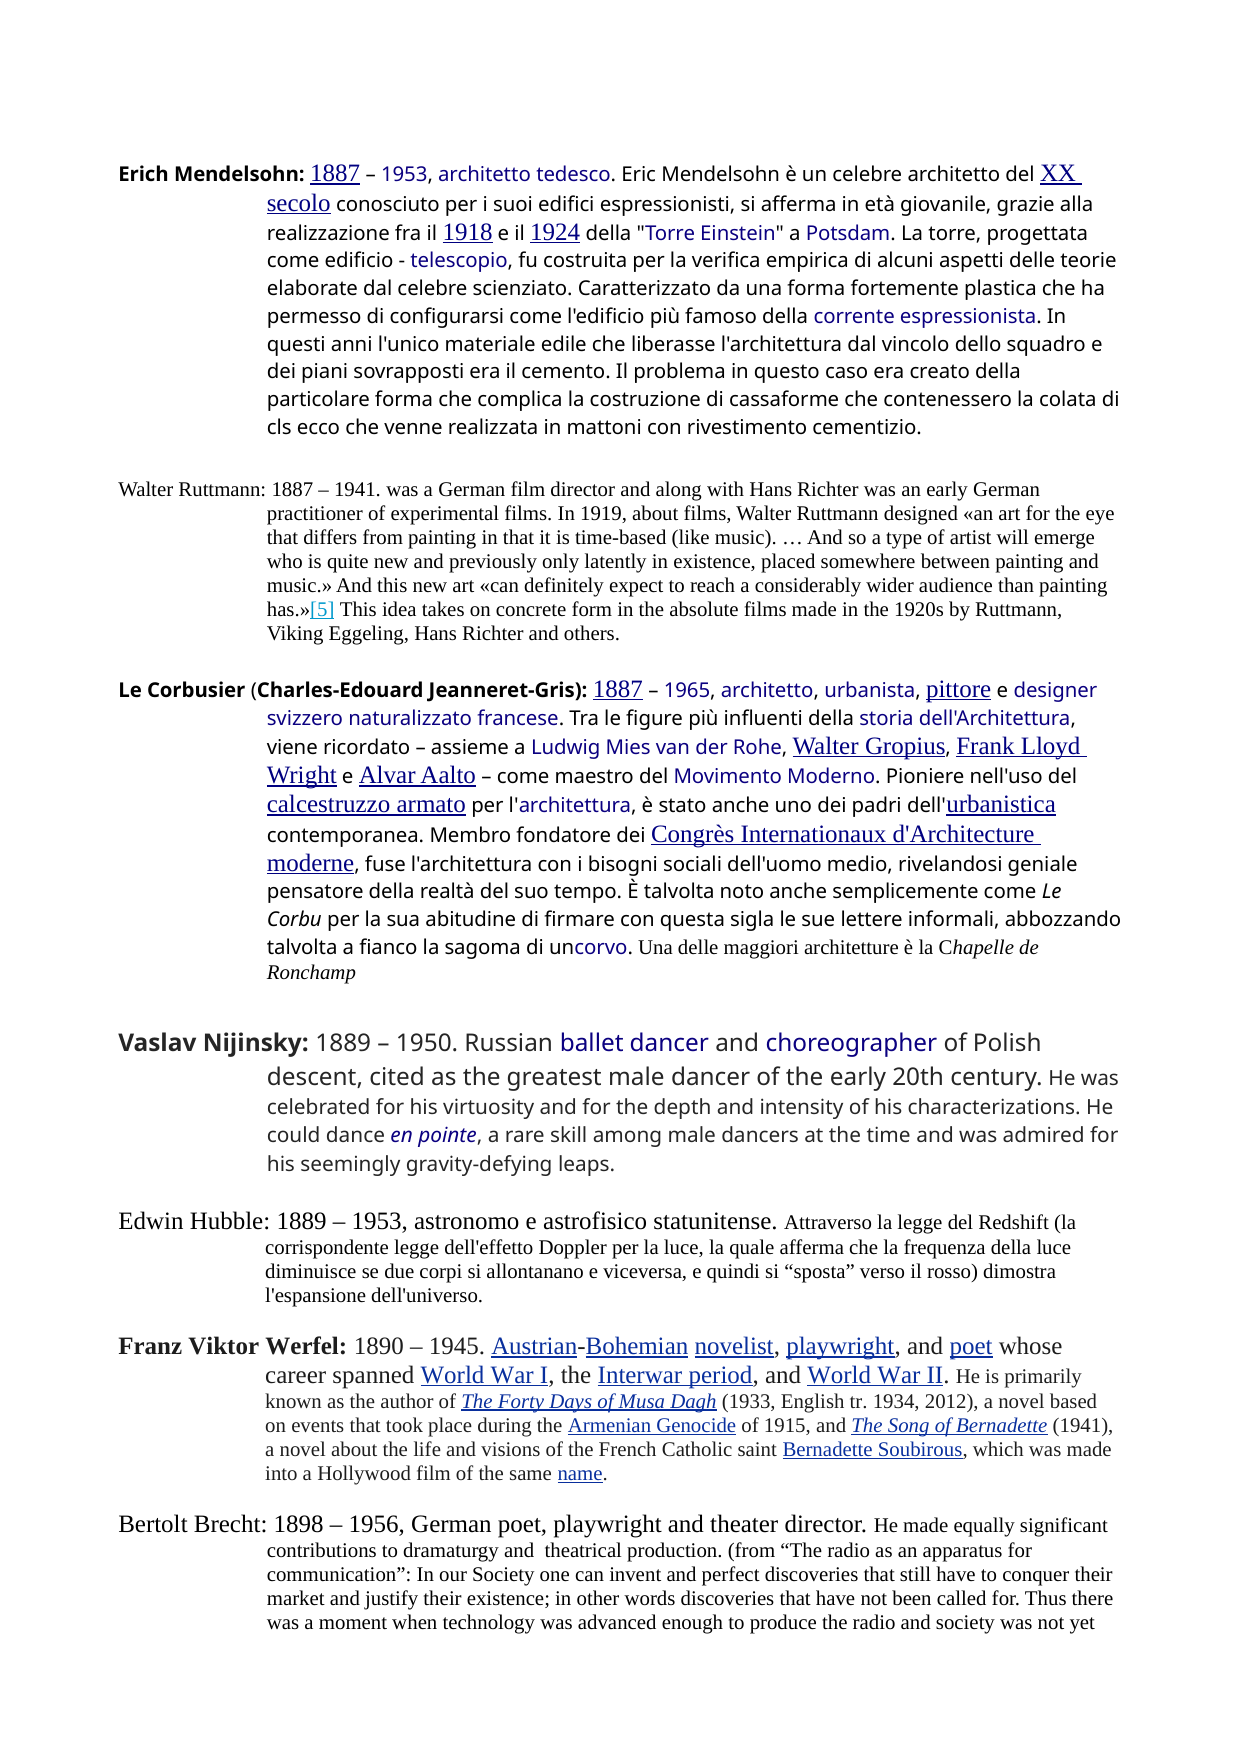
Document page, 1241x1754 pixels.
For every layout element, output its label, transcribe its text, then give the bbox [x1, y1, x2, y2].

text Erich Mendelsohn: 1887 – 1953, architetto tedesco. Eric Mendelsohn è un celebre architetto del XX secolo conosciuto per i suoi edifici espressionisti, si afferma in età giovanile, grazie alla realizzazione fra il 1918 e il 1924 della "Torre Einstein" a Potsdam. La torre, progettata come edificio - telescopio, fu costruita per la verifica empirica di alcuni aspetti delle teorie elaborate dal celebre scienziato. Caratterizzato da una forma fortemente plastica che ha permesso di configurarsi come l'edificio più famoso della corrente espressionista. In questi anni l'unico materiale edile che liberasse l'architettura dal vincolo dello squadro e dei piani sovrapposti era il cemento. Il problema in questo caso era creato della particolare forma che complica la costruzione di cassaforme che contenessero la colata di cls ecco che venne realizzata in mattoni con rivestimento cementizio. [118, 158, 1122, 440]
text Bertolt Brecht: 1898 – 1956, German poet, playwright and theater director. He made equally significant contributions to dramaturgy and theatrical production. (from “The radio as an apparatus for communication”: In our Society one can invent and perfect discoveries that still have to conquer their market and justify their existence; in other words discoveries that have not been called for. Thus there was a moment when technology was advanced enough to produce the radio and society was not yet [118, 1509, 1122, 1634]
text Walter Ruttmann: 1887 – 1941. was a German film director and along with Hans Richter was an early German practitioner of experimental films. In 1919, about films, Walter Ruttmann designed «an art for the eye that differs from painting in that it is time-based (like music). … And so a type of artist will emerge who is quite new and previously only latently in existence, placed somewhere between painting and music.» And this new art «can definitely expect to reach a considerably wider audience than painting has.»[5] This idea takes on concrete form in the absolute films made in the 1920s by Ruttmann, Viking Eggeling, Hans Richter and others. [118, 477, 1122, 645]
text Vaslav Nijinsky: 1889 – 1950. Russian ballet dancer and choreographer of Polish descent, cited as the greatest male dancer of the early 20th century. He was celebrated for his virtuosity and for the depth and intensity of his characterizations. He could dance en pointe, a rare skill among male dancers at the time and was admired for his seemingly gravity-defying leaps. [118, 1026, 1122, 1177]
text Edwin Hubble: 1889 – 1953, astronomo e astrofisico statunitense. Attraverso la legge del Redshift (la corrispondente legge dell'effetto Doppler per la luce, la quale afferma che la frequenza della luce diminuisce se due corpi si allontanano e viceversa, e quindi si “sposta” verso il rosso) dimostra l'espansione dell'universo. [118, 1206, 1122, 1307]
text Le Corbusier (Charles-Edouard Jeanneret-Gris): 1887 – 1965, architetto, urbanista, pittore e designer svizzero naturalizzato francese. Tra le figure più influenti della storia dell'Architettura, viene ricordato – assieme a Ludwig Mies van der Rohe, Walter Gropius, Frank Lloyd Wright e Alvar Aalto – come maestro del Movimento Moderno. Pioniere nell'uso del calcestruzzo armato per l'architettura, è stato anche uno dei padri dell'urbanistica contemporanea. Membro fondatore dei Congrès Internationaux d'Architecture moderne, fuse l'architettura con i bisogni sociali dell'uomo medio, rivelandosi geniale pensatore della realtà del suo tempo. È talvolta noto anche semplicemente come Le Corbu per la sua abitudine di firmare con questa sigla le sue lettere informali, abbozzando talvolta a fianco la sagoma di uncorvo. Una delle maggiori architetture è la Chapelle de Ronchamp [118, 674, 1122, 984]
text Franz Viktor Werfel: 1890 – 1945. Austrian-Bohemian novelist, playwright, and poet whose career spanned World War I, the Interwar period, and World War II. He is primarily known as the author of The Forty Days of Musa Dagh (1933, English tr. 1934, 2012), a novel based on events that took place during the Armenian Genocide of 1915, and The Song of Bernadette (1941), a novel about the life and visions of the French Catholic saint Bernadette Soubirous, which was made into a Hollywood film of the same name. [118, 1331, 1122, 1485]
